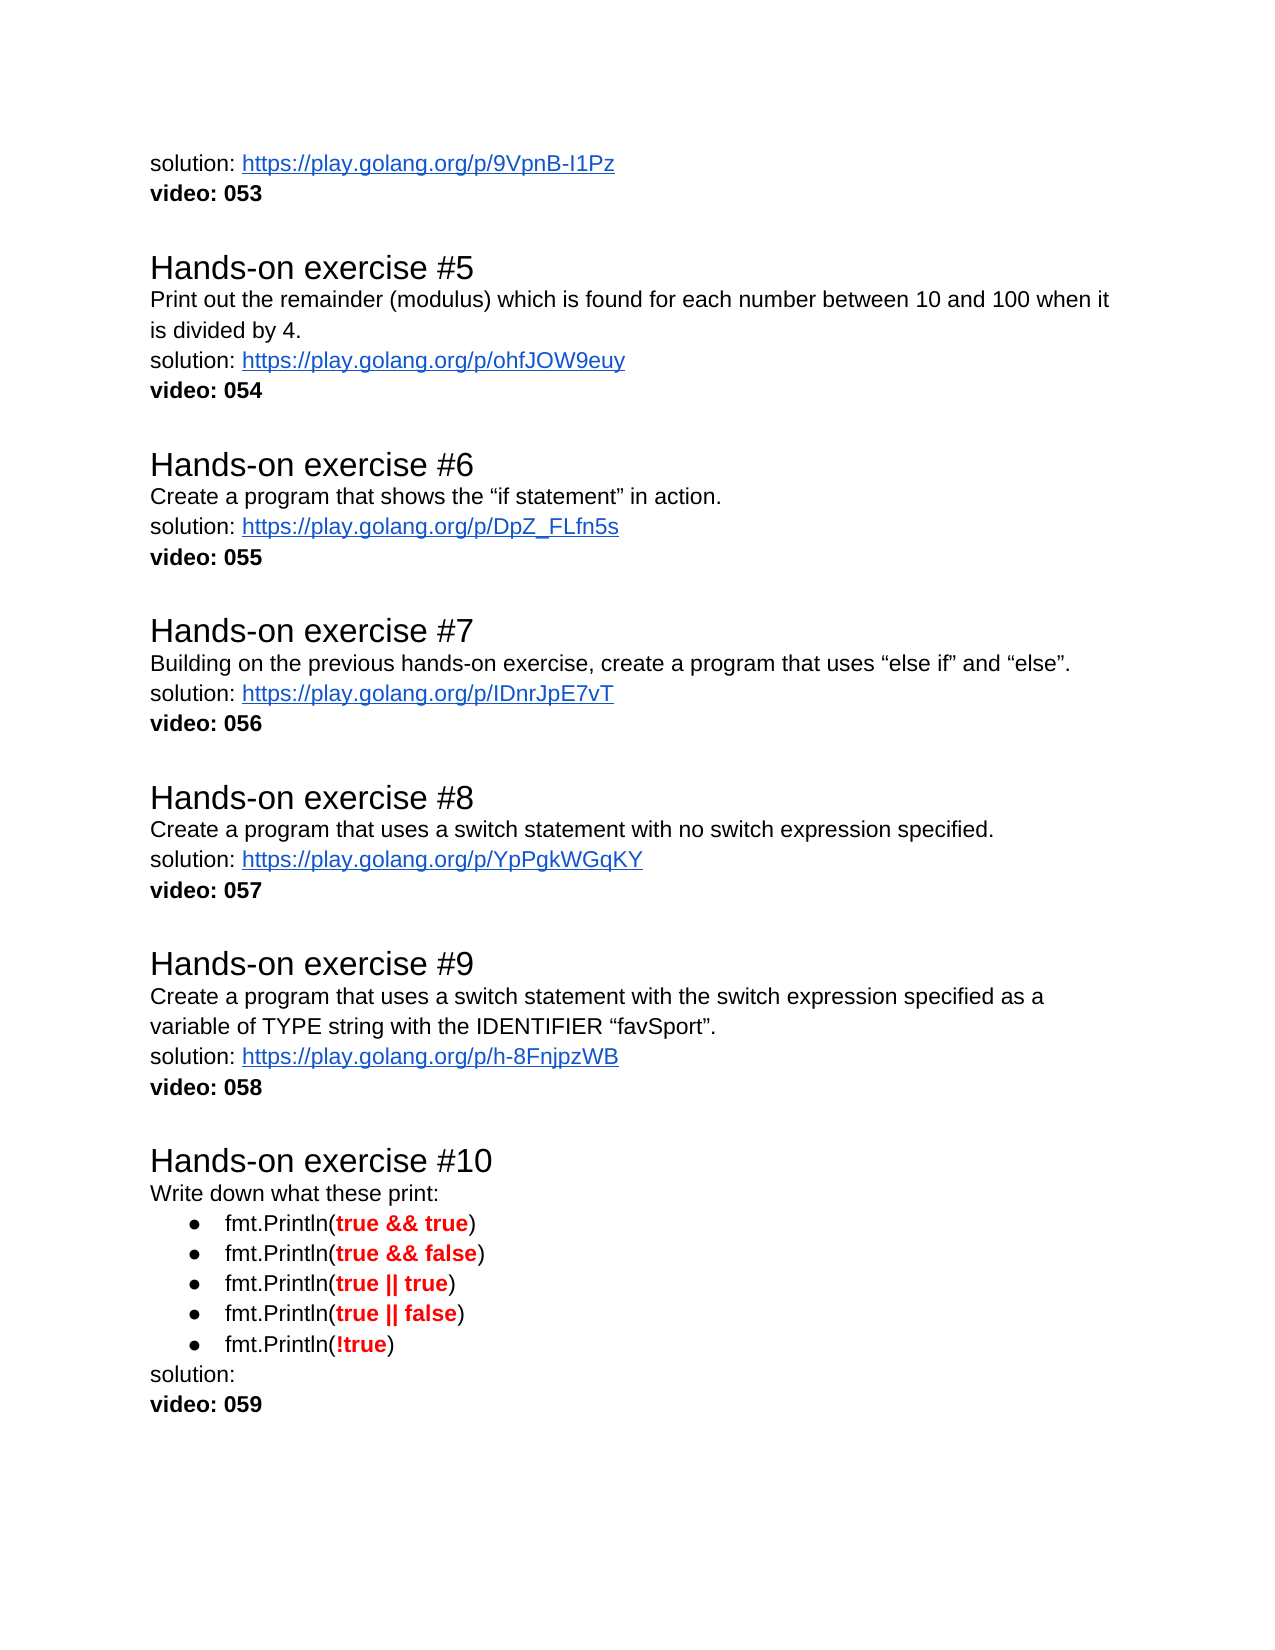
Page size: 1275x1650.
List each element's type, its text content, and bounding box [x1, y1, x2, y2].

text Write down what these print: [150, 1179, 1125, 1206]
text video: 053 [150, 180, 1125, 207]
list fmt.Println(true || true) [187, 1270, 1125, 1297]
text Create a program that uses a switch statement with no switch expression specified. [150, 816, 1125, 843]
text Create a program that shows the “if statement” in action. [150, 483, 1125, 509]
text video: 059 [150, 1391, 1125, 1417]
subtitle Hands-on exercise #9 [150, 944, 1125, 983]
text Building on the previous hands-on exercise, create a program that uses “else if” and “else”. [150, 650, 1125, 676]
text solution: https://play.golang.org/p/YpPgkWGqKY [150, 846, 1125, 873]
text video: 055 [150, 543, 1125, 570]
text Create a program that uses a switch statement with the switch expression specified as a variable of TYPE string with the IDENTIFIER “favSport”. [150, 983, 1125, 1039]
subtitle Hands-on exercise #7 [150, 611, 1125, 650]
list fmt.Println(true && true) [187, 1210, 1125, 1236]
list fmt.Println(true || false) [187, 1300, 1125, 1327]
subtitle Hands-on exercise #5 [150, 248, 1125, 286]
text solution: https://play.golang.org/p/DpZ_FLfn5s [150, 513, 1125, 540]
text video: 057 [150, 877, 1125, 903]
text video: 054 [150, 377, 1125, 403]
text video: 056 [150, 710, 1125, 736]
text solution: [150, 1361, 1125, 1387]
text video: 058 [150, 1073, 1125, 1100]
list fmt.Println(!true) [187, 1331, 1125, 1357]
text solution: https://play.golang.org/p/ohfJOW9euy [150, 347, 1125, 373]
text solution: https://play.golang.org/p/h-8FnjpzWB [150, 1043, 1125, 1069]
text Print out the remainder (modulus) which is found for each number between 10 and 100 when it is divided by 4. [150, 286, 1125, 343]
subtitle Hands-on exercise #10 [150, 1141, 1125, 1179]
text solution: https://play.golang.org/p/IDnrJpE7vT [150, 680, 1125, 706]
subtitle Hands-on exercise #6 [150, 445, 1125, 483]
list fmt.Println(true && false) [187, 1240, 1125, 1266]
text solution: https://play.golang.org/p/9VpnB-I1Pz [150, 150, 1125, 176]
subtitle Hands-on exercise #8 [150, 778, 1125, 816]
